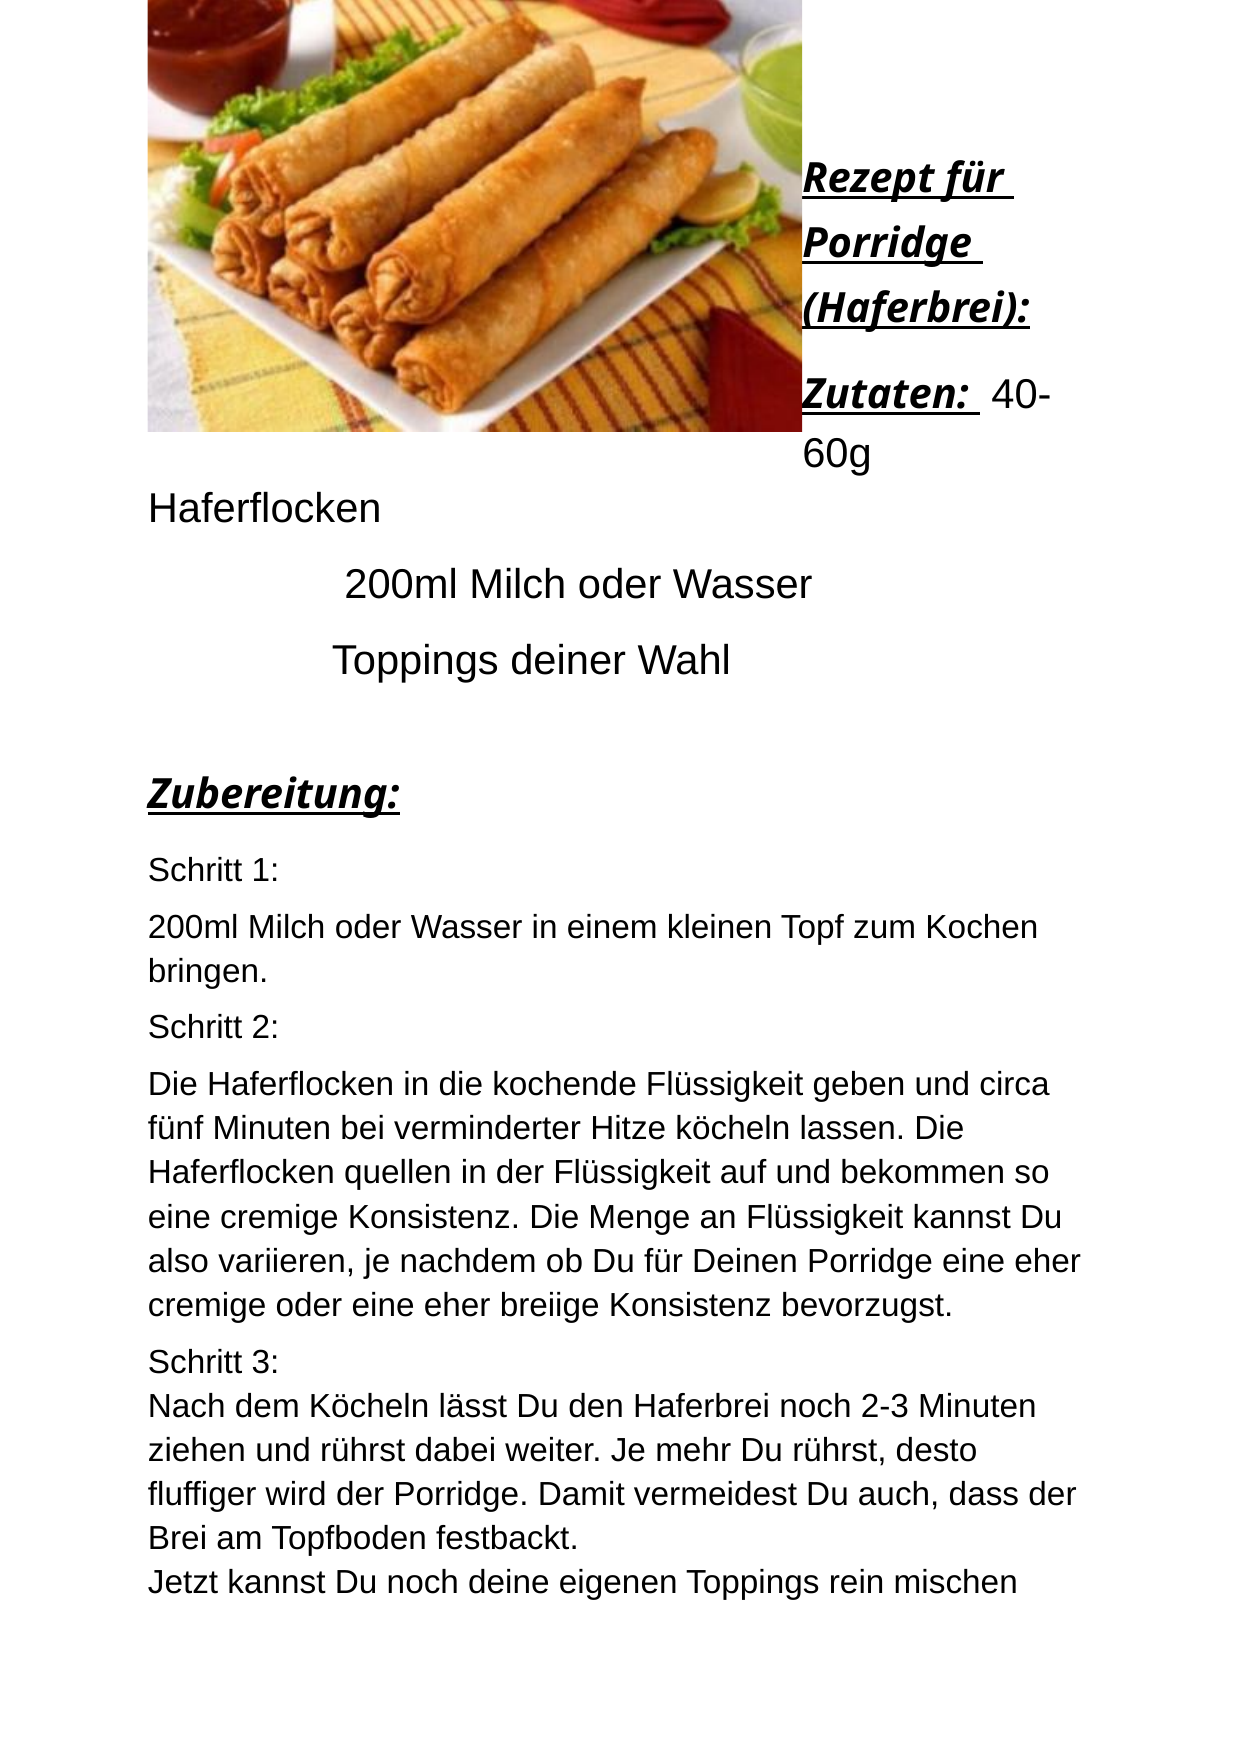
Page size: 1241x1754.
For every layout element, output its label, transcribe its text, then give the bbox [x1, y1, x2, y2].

text Die Haferflocken in die kochende Flüssigkeit geben und circa fünf Minuten bei verminderter Hitze köcheln lassen. Die Haferflocken quellen in der Flüssigkeit auf und bekommen so eine cremige Konsistenz. Die Menge an Flüssigkeit kannst Du also variieren, je nachdem ob Du für Deinen Porridge eine eher cremige oder eine eher breiige Konsistenz bevorzugst. [148, 1064, 1093, 1323]
text Zubereitung: [148, 764, 1093, 821]
text Nach dem Köcheln lässt Du den Haferbrei noch 2-3 Minuten ziehen und rührst dabei weiter. Je mehr Du rührst, desto fluffiger wird der Porridge. Damit vermeidest Du auch, dass der Brei am Topfboden festbackt. [148, 1386, 1093, 1557]
text Rezept für Porridge (Haferbrei): [803, 148, 1093, 335]
text Schritt 3: [148, 1342, 1093, 1380]
text Toppings deiner Wahl [148, 635, 1093, 683]
text Jetzt kannst Du noch deine eigenen Toppings rein mischen [148, 1562, 1093, 1601]
text 200ml Milch oder Wasser [148, 559, 1093, 607]
text 200ml Milch oder Wasser in einem kleinen Topf zum Kochen bringen. [148, 907, 1093, 989]
text Schritt 1: [148, 850, 1093, 888]
text Schritt 2: [148, 1007, 1093, 1046]
text Zutaten: 40-60g Haferflocken [148, 364, 1093, 531]
